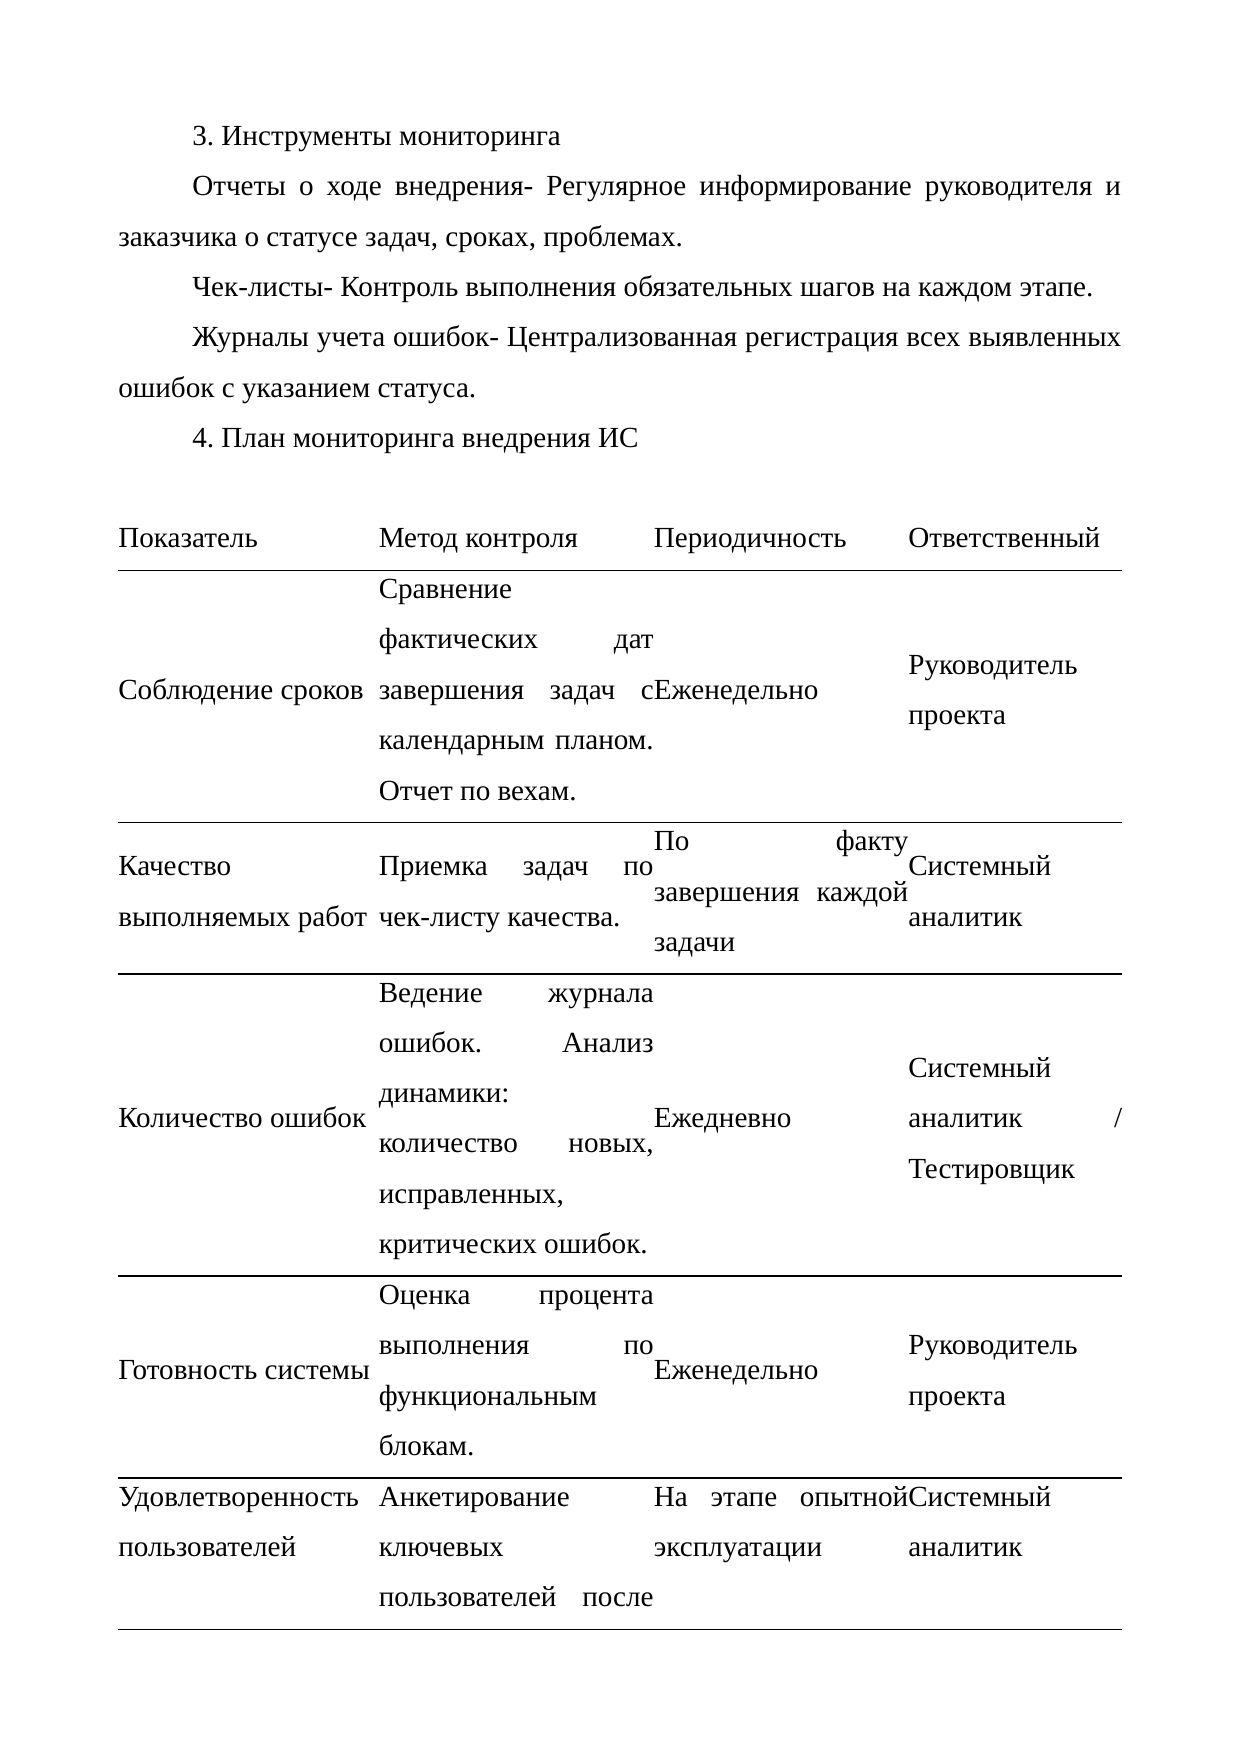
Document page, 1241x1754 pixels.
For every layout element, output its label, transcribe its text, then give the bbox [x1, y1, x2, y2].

table_cell Оценка процента выполнения по функциональным блокам. [379, 1277, 654, 1477]
table_cell Количество ошибок [118, 975, 378, 1275]
text Отчеты о ходе внедрения- Регулярное информирование руководителя и заказчика о статусе задач, сроках, проблемах. [118, 168, 1122, 252]
text 4. План мониторинга внедрения ИС [118, 420, 1122, 453]
table_cell Системный аналитик [908, 823, 1122, 973]
table_cell Еженедельно [654, 1277, 908, 1477]
table_cell Качество выполняемых работ [118, 823, 378, 973]
table_header Ответственный [908, 521, 1122, 570]
table_header Метод контроля [379, 521, 654, 570]
table_cell Ежедневно [654, 975, 908, 1275]
table_cell Руководитель проекта [908, 1277, 1122, 1477]
text 3. Инструменты мониторинга [118, 118, 1122, 152]
table_cell Системный аналитик [908, 1479, 1122, 1628]
table_cell По факту завершения каждой задачи [654, 823, 908, 973]
table_cell Руководитель проекта [908, 571, 1122, 822]
table_cell Готовность системы [118, 1277, 378, 1477]
table_cell Соблюдение сроков [118, 571, 378, 822]
text Чек-листы- Контроль выполнения обязательных шагов на каждом этапе. [118, 269, 1122, 303]
text Журналы учета ошибок- Централизованная регистрация всех выявленных ошибок с указанием статуса. [118, 319, 1122, 403]
table_cell Еженедельно [654, 571, 908, 822]
table_cell Системный аналитик / Тестировщик [908, 975, 1122, 1275]
table_cell Анкетирование ключевых пользователей после [379, 1479, 654, 1628]
table_cell На этапе опытной эксплуатации [654, 1479, 908, 1628]
table_cell Ведение журнала ошибок. Анализ динамики: количество новых, исправленных, критических ошибок. [379, 975, 654, 1275]
table_cell Сравнение фактических дат завершения задач с календарным планом. Отчет по вехам. [379, 571, 654, 822]
table_header Показатель [118, 521, 378, 570]
table_cell Удовлетворенность пользователей [118, 1479, 378, 1628]
table_cell Приемка задач по чек-листу качества. [379, 823, 654, 973]
table_header Периодичность [654, 521, 908, 570]
